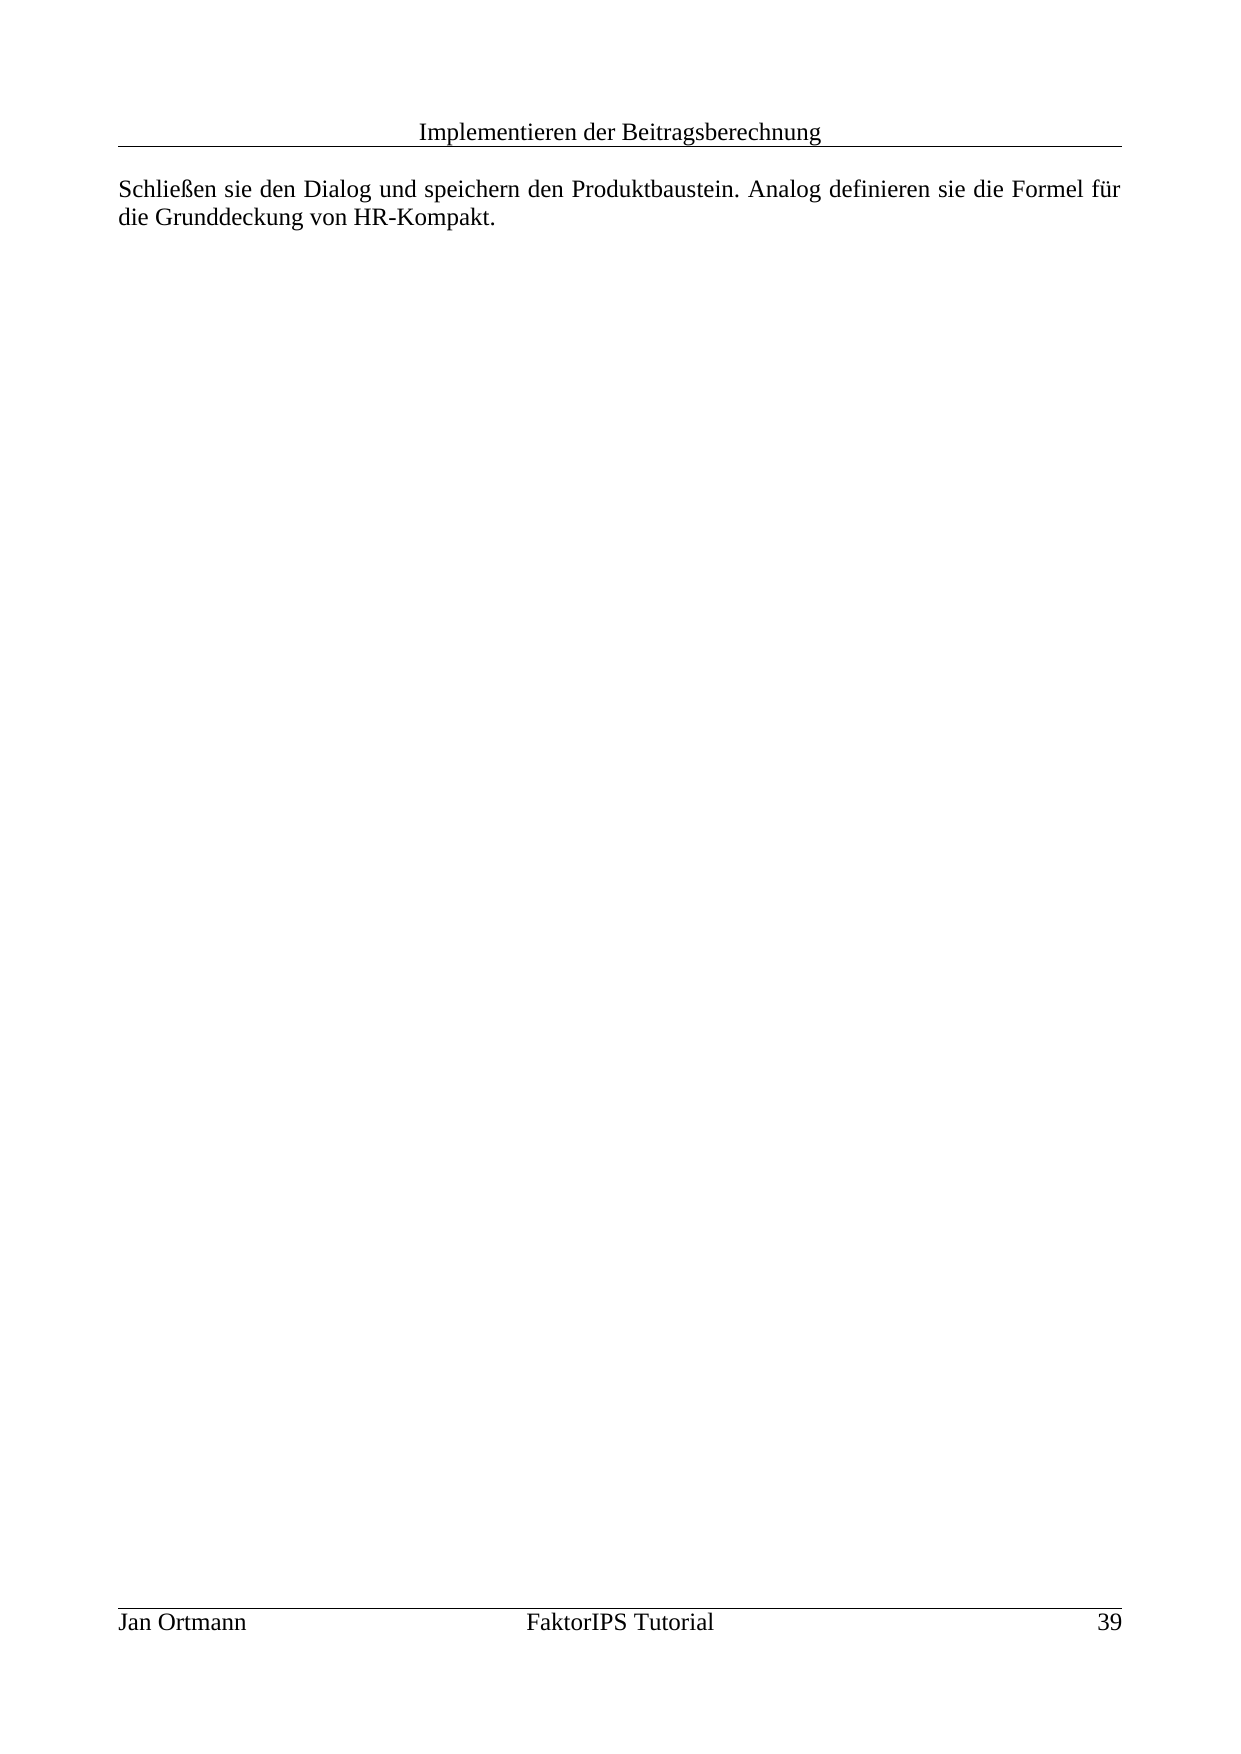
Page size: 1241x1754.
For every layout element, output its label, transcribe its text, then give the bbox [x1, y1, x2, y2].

text Schließen sie den Dialog und speichern den Produktbaustein. Analog definieren sie die Formel für die Grunddeckung von HR-Kompakt. [118, 175, 1122, 231]
